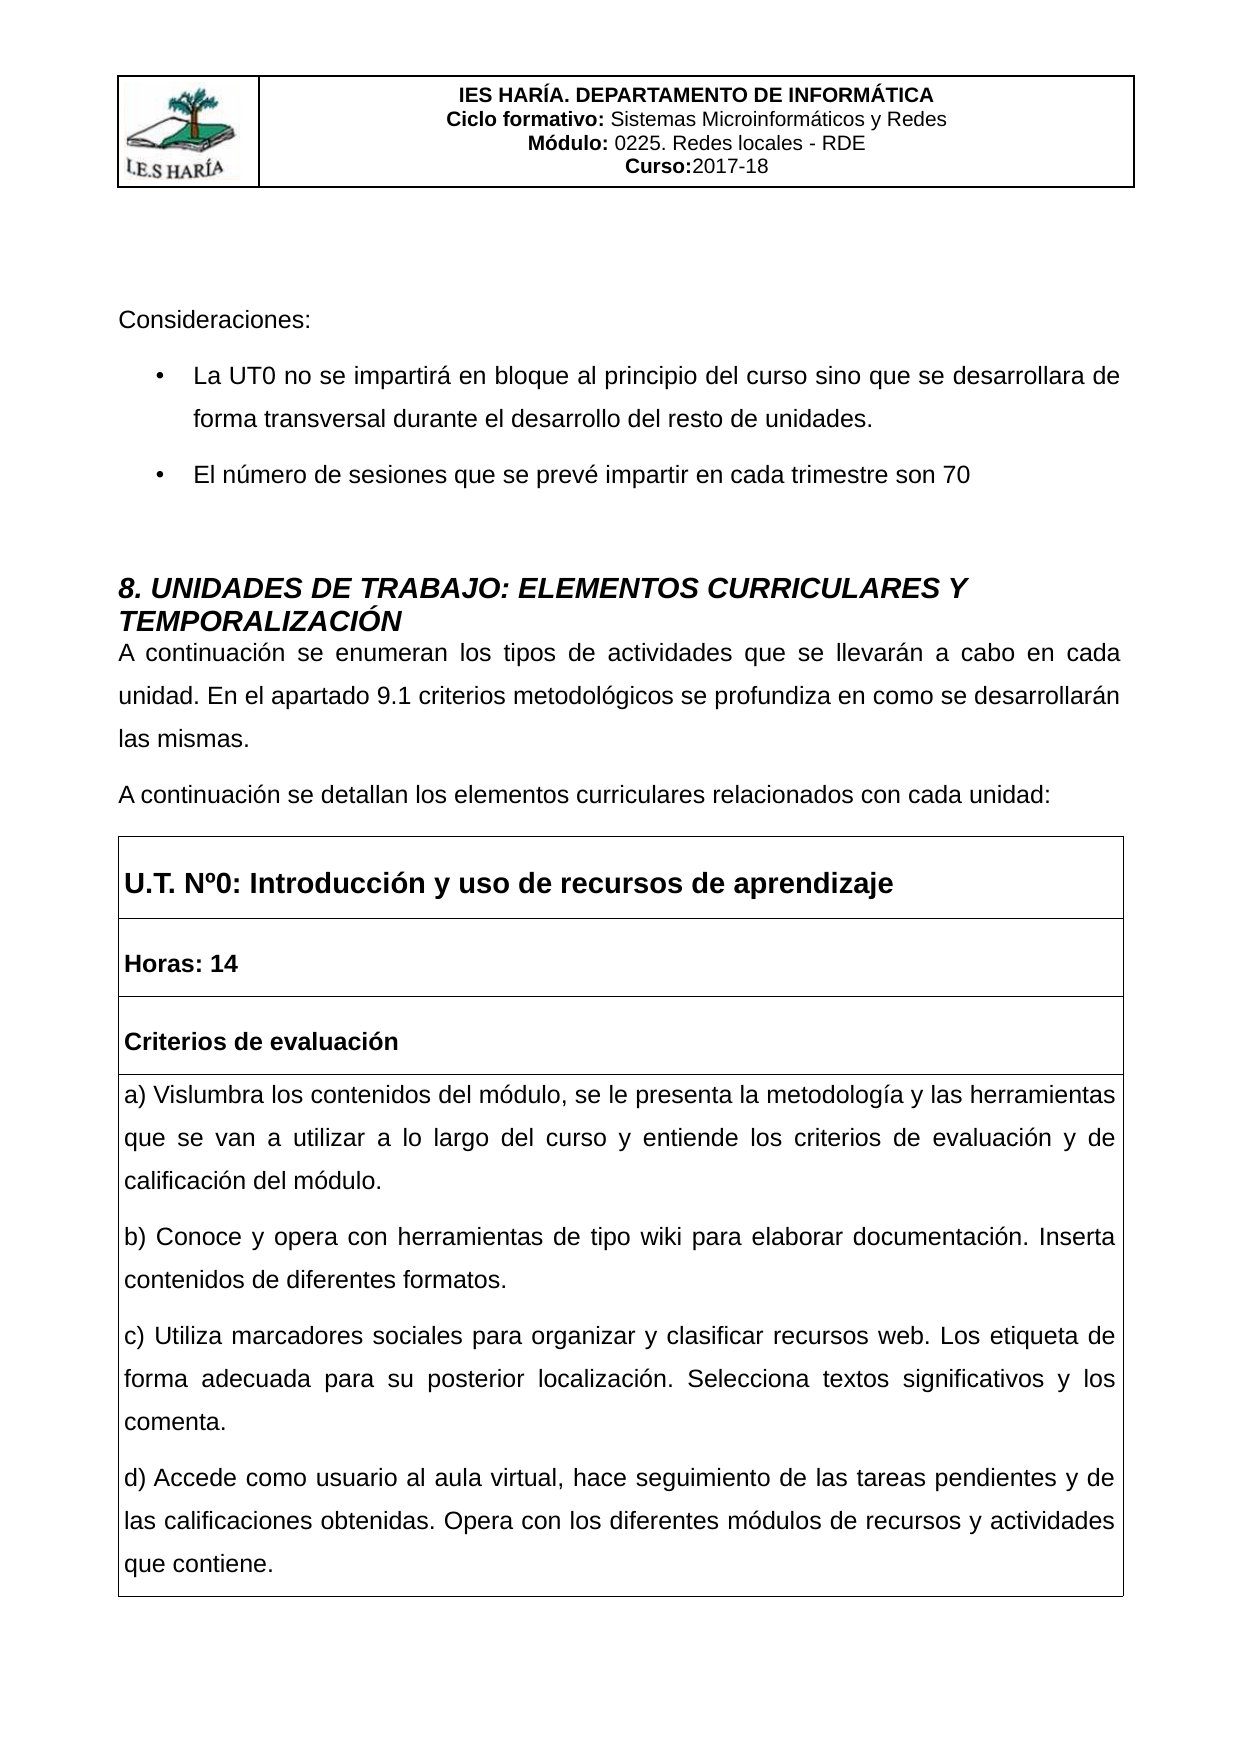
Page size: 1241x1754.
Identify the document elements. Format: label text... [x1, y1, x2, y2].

list La UT0 no se impartirá en bloque al principio del curso sino que se desarrollara de forma transversal durante el desarrollo del resto de unidades. [156, 361, 1122, 433]
text A continuación se detallan los elementos curriculares relacionados con cada unidad: [118, 780, 1122, 809]
picture [123, 82, 241, 180]
table_cell a) Vislumbra los contenidos del módulo, se le presenta la metodología y las herramientas que se van a utilizar a lo largo del curso y entiende los criterios de evaluación y de calificación del módulo. b) Conoce y opera con herramientas de tipo wiki para elaborar documentación. Inserta contenidos de diferentes formatos. c) Utiliza marcadores sociales para organizar y clasificar recursos web. Los etiqueta de forma adecuada para su posterior localización. Selecciona textos significativos y los comenta. d) Accede como usuario al aula virtual, hace seguimiento de las tareas pendientes y de las calificaciones obtenidas. Opera con los diferentes módulos de recursos y actividades que contiene. [119, 1075, 1123, 1596]
table_header U.T. Nº0: Introducción y uso de recursos de aprendizaje [119, 837, 1123, 918]
text Consideraciones: [118, 305, 1122, 334]
subtitle 8. UNIDADES DE TRABAJO: ELEMENTOS CURRICULARES Y TEMPORALIZACIÓN [118, 571, 1122, 638]
text A continuación se enumeran los tipos de actividades que se llevarán a cabo en cada unidad. En el apartado 9.1 criterios metodológicos se profundiza en como se desarrollarán las mismas. [118, 638, 1122, 753]
table_cell Criterios de evaluación [119, 997, 1123, 1074]
list El número de sesiones que se prevé impartir en cada trimestre son 70 [156, 459, 1122, 488]
table_cell Horas: 14 [119, 919, 1123, 996]
